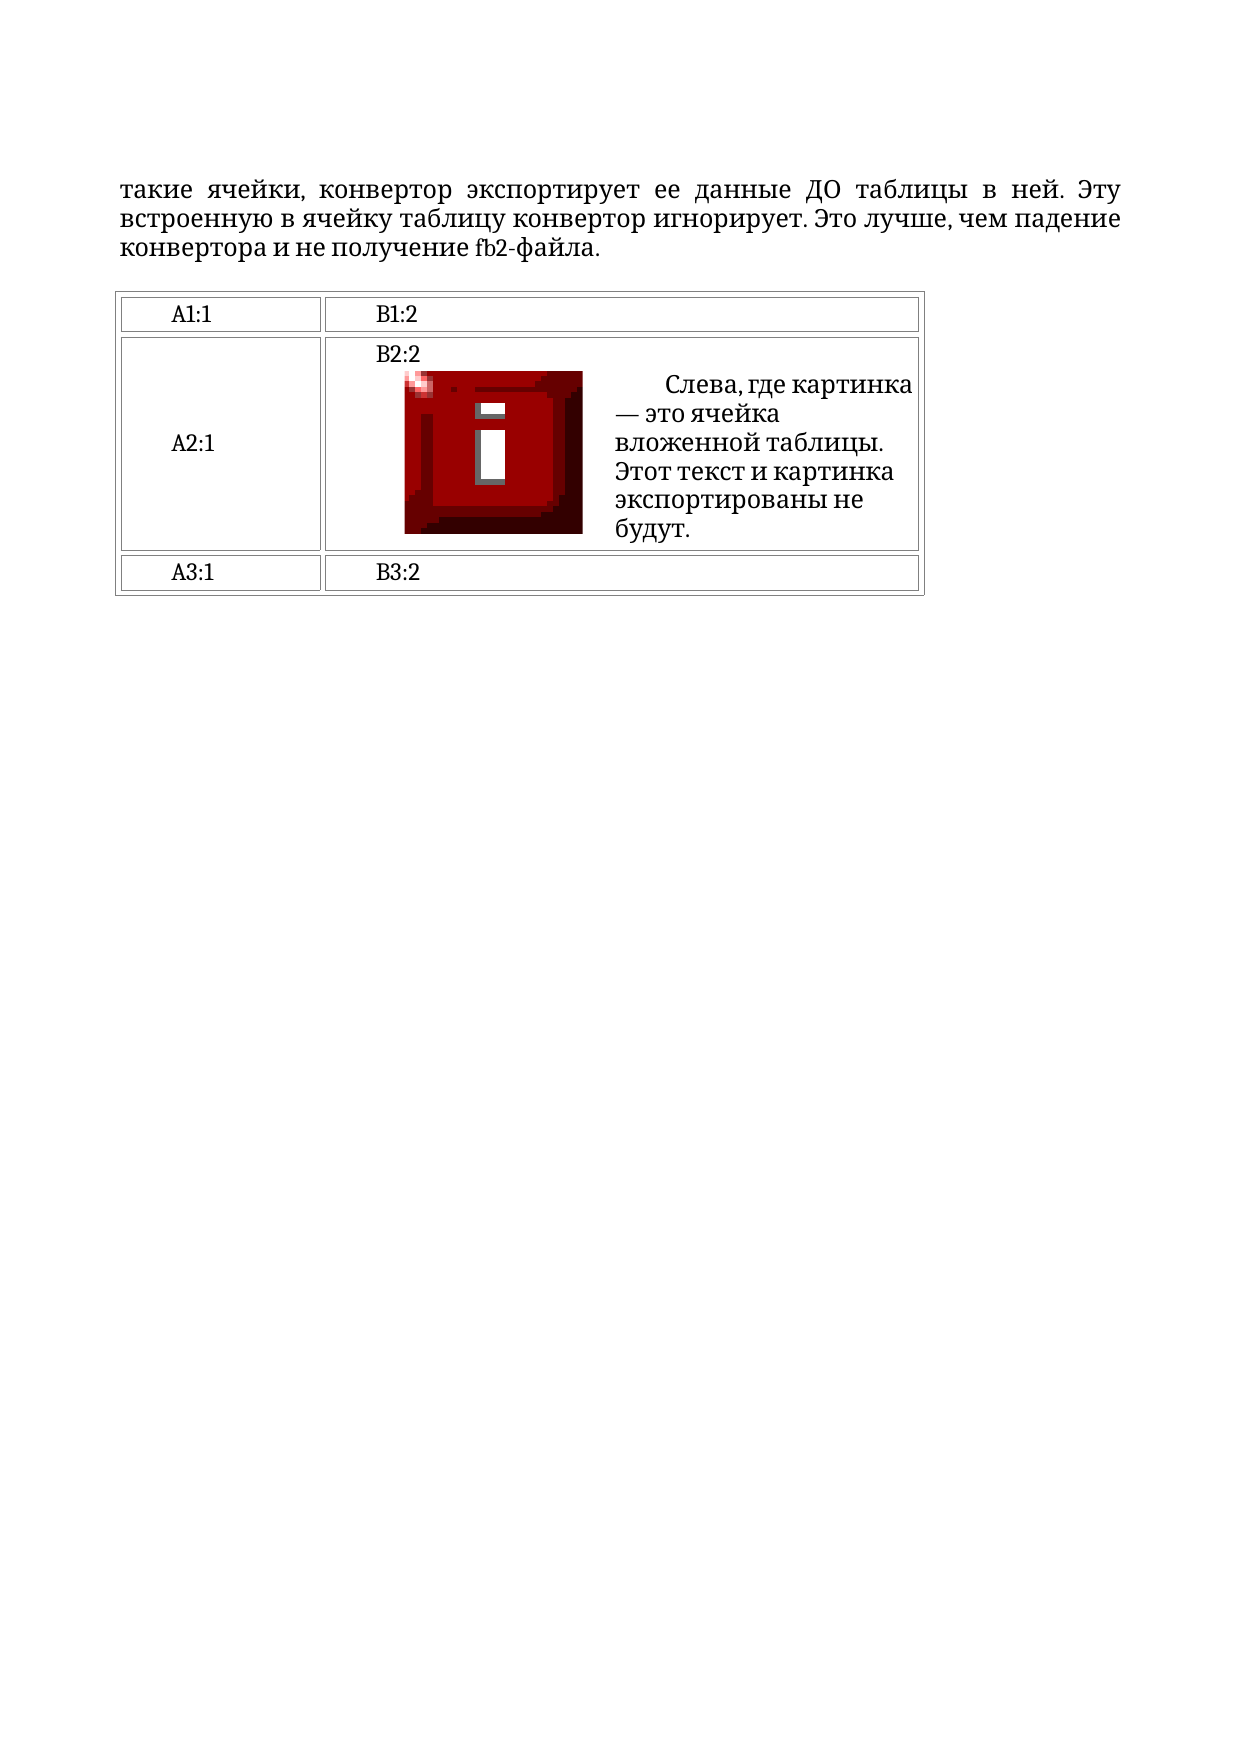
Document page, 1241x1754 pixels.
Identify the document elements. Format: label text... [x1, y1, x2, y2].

table_header B1:2 [323, 292, 921, 331]
table_header [326, 369, 612, 547]
table_cell B3:2 [323, 550, 921, 590]
table_header A1:1 [118, 292, 323, 331]
text такие ячейки, конвертор экспортирует ее данные ДО таблицы в ней. Эту встроенную в ячейку таблицу конвертор игнорирует. Это лучше, чем падение конвертора и не получение fb2-файла. [119, 176, 1122, 263]
table_cell A2:1 [118, 331, 323, 550]
table_header Слева, где картинка — это ячейка вложенной таблицы. Этот текст и картинка экспортированы не будут. [612, 369, 918, 547]
picture [404, 371, 583, 534]
table_cell B2:2 [323, 331, 921, 550]
table_cell A3:1 [118, 550, 323, 590]
